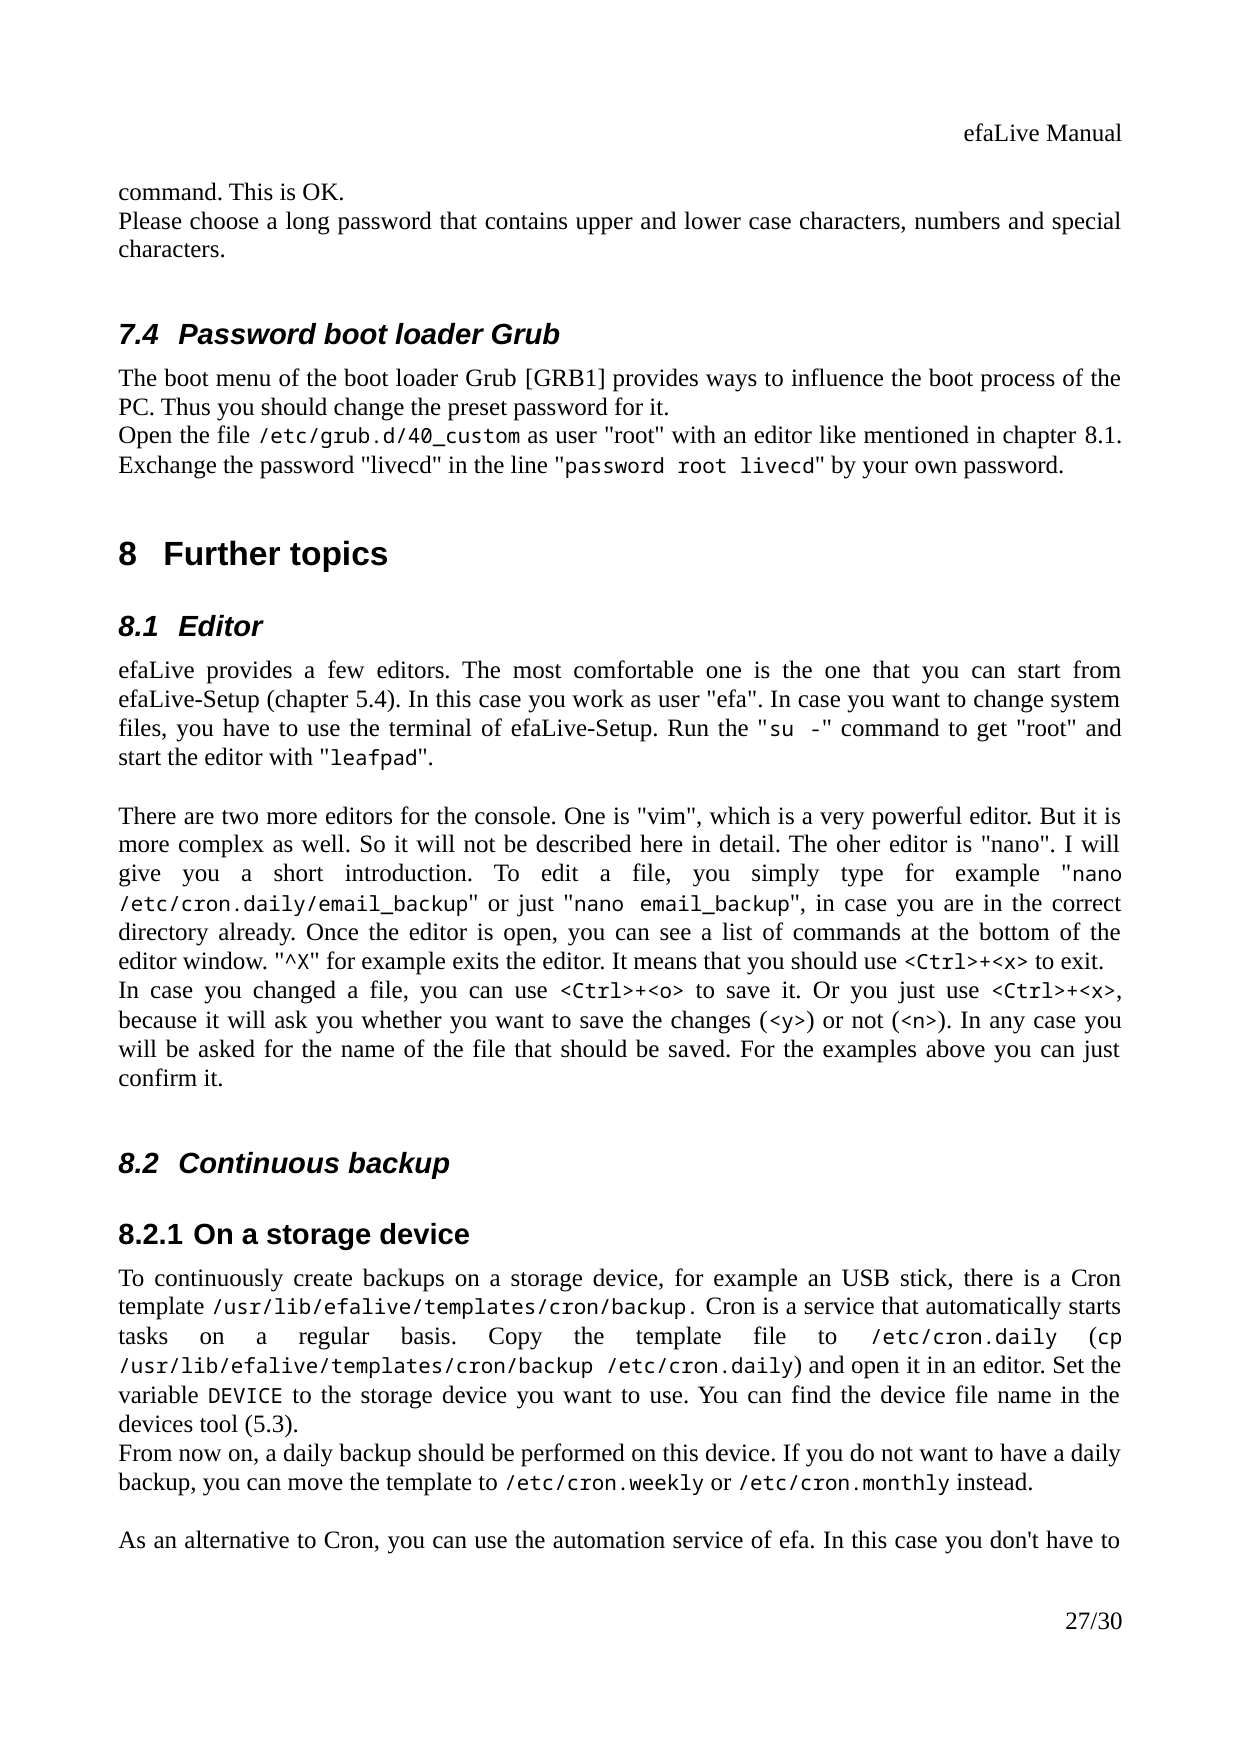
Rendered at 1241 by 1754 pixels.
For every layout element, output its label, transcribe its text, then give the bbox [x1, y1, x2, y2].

subtitle Further topics [118, 533, 1122, 572]
text command. This is OK. [118, 177, 1122, 206]
subtitle Editor [118, 609, 1122, 643]
subtitle Continuous backup [118, 1146, 1122, 1179]
text As an alternative to Cron, you can use the automation service of efa. In this case you don't have to [118, 1525, 1122, 1554]
text There are two more editors for the console. One is "vim", which is a very powerful editor. But it is more complex as well. So it will not be described here in detail. The oher editor is "nano". I will give you a short introduction. To edit a file, you simply type for example "nano /etc/cron.daily/email_backup" or just "nano email_backup", in case you are in the correct directory already. Once the editor is open, you can see a list of commands at the bottom of the editor window. "^X" for example exits the editor. It means that you should use <Ctrl>+<x> to exit. [118, 801, 1122, 975]
subtitle On a storage device [118, 1217, 1122, 1250]
text From now on, a daily backup should be performed on this device. If you do not want to have a daily backup, you can move the template to /etc/cron.weekly or /etc/cron.monthly instead. [118, 1438, 1122, 1496]
text Open the file /etc/grub.d/40_custom as user "root" with an editor like mentioned in chapter 8.1. Exchange the password "livecd" in the line "password root livecd" by your own password. [118, 421, 1122, 479]
text Please choose a long password that contains upper and lower case characters, numbers and special characters. [118, 206, 1122, 263]
text To continuously create backups on a storage device, for example an USB stick, there is a Cron template /usr/lib/efalive/templates/cron/backup. Cron is a service that automatically starts tasks on a regular basis. Copy the template file to /etc/cron.daily (cp /usr/lib/efalive/templates/cron/backup /etc/cron.daily) and open it in an editor. Set the variable DEVICE to the storage device you want to use. You can find the device file name in the devices tool (5.3). [118, 1263, 1122, 1438]
text efaLive provides a few editors. The most comfortable one is the one that you can start from efaLive-Setup (chapter 5.4). In this case you work as user "efa". In case you want to change system files, you have to use the terminal of efaLive-Setup. Run the "su -" command to get "root" and start the editor with "leafpad". [118, 656, 1122, 772]
subtitle Password boot loader Grub [118, 317, 1122, 351]
text The boot menu of the boot loader Grub [GRB1] provides ways to influence the boot process of the PC. Thus you should change the preset password for it. [118, 363, 1122, 421]
text In case you changed a file, you can use <Ctrl>+<o> to save it. Or you just use <Ctrl>+<x>, because it will ask you whether you want to save the changes (<y>) or not (<n>). In any case you will be asked for the name of the file that should be saved. For the examples above you can just confirm it. [118, 975, 1122, 1092]
